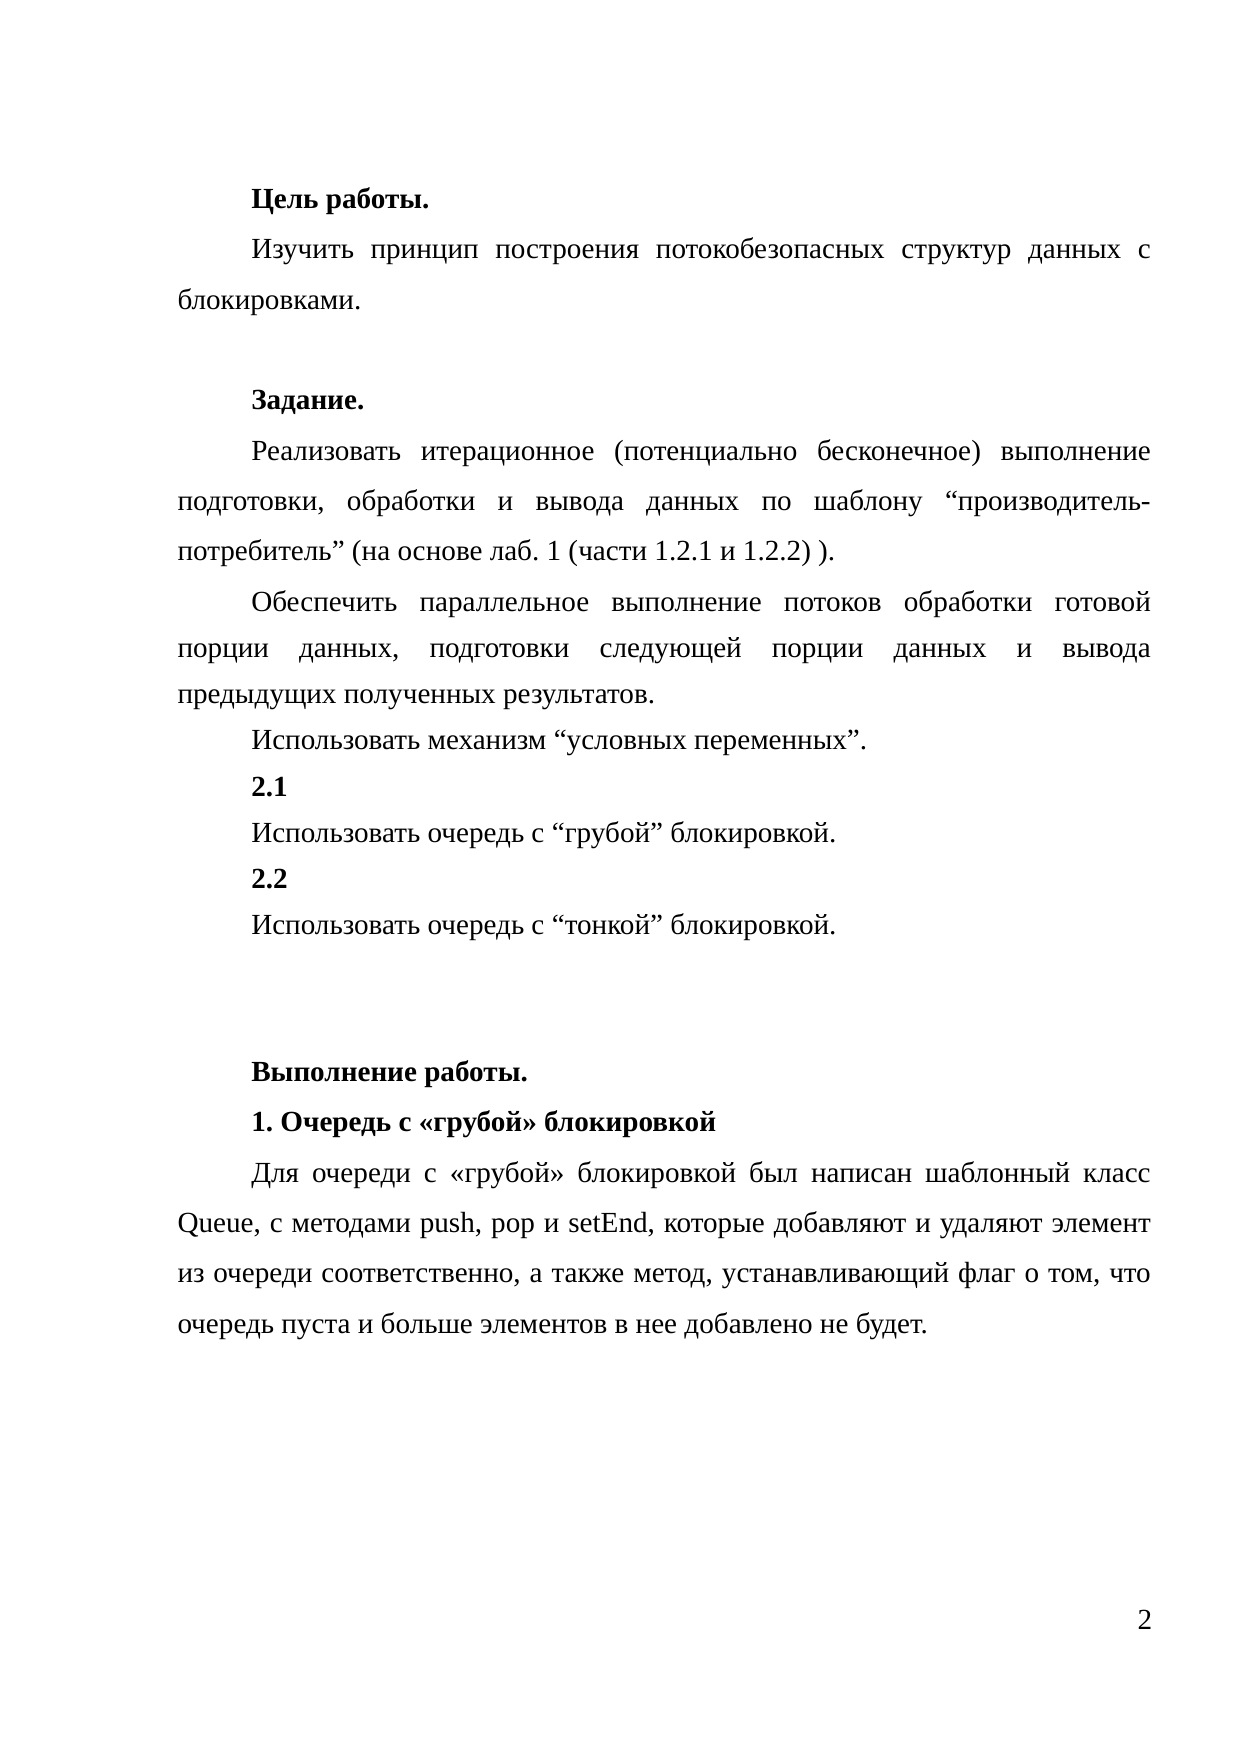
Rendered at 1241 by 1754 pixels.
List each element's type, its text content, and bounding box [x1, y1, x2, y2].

text 1. Очередь с «грубой» блокировкой [177, 1104, 1152, 1138]
text Использовать очередь с “тонкой” блокировкой. [177, 907, 1152, 941]
subtitle Задание. [177, 382, 1152, 416]
text 2.1 [177, 769, 1152, 802]
text Обеспечить параллельное выполнение потоков обработки готовой порции данных, подготовки следующей порции данных и вывода предыдущих полученных результатов. [177, 584, 1152, 710]
text Для очереди с «грубой» блокировкой был написан шаблонный класс Queue, с методами push, pop и setEnd, которые добавляют и удаляют элемент из очереди соответственно, а также метод, устанавливающий флаг о том, что очередь пуста и больше элементов в нее добавлено не будет. [177, 1155, 1152, 1339]
text Изучить принцип построения потокобезопасных структур данных с блокировками. [177, 231, 1152, 315]
subtitle Выполнение работы. [177, 1054, 1152, 1088]
text Реализовать итерационное (потенциально бесконечное) выполнение подготовки, обработки и вывода данных по шаблону “производитель-потребитель” (на основе лаб. 1 (части 1.2.1 и 1.2.2) ). [177, 433, 1152, 567]
subtitle Цель работы. [177, 181, 1152, 215]
text Использовать механизм “условных переменных”. [177, 722, 1152, 756]
text 2.2 [177, 861, 1152, 895]
text Использовать очередь с “грубой” блокировкой. [177, 815, 1152, 848]
